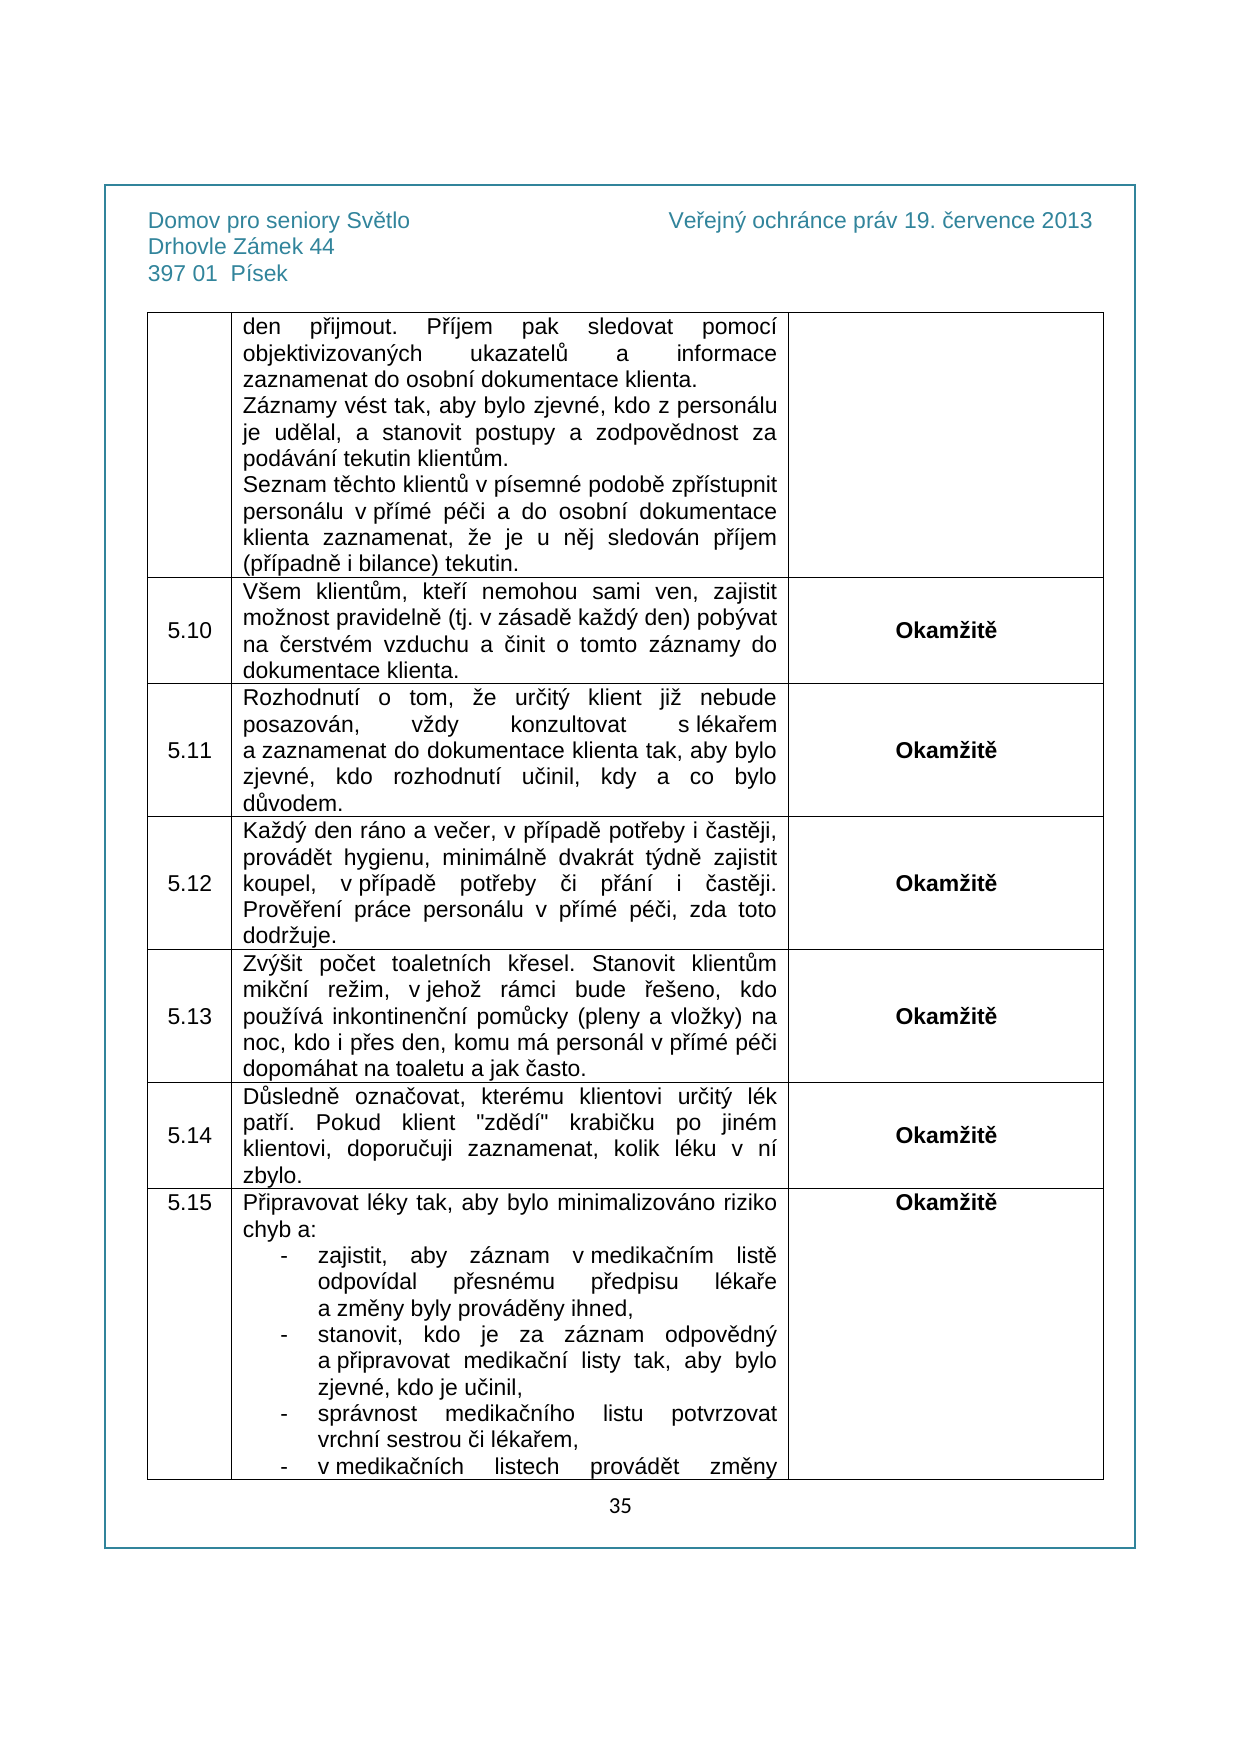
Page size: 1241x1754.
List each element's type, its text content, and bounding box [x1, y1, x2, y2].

table_cell Okamžitě [789, 817, 1103, 949]
table_cell den přijmout. Příjem pak sledovat pomocí objektivizovaných ukazatelů a informace zaznamenat do osobní dokumentace klienta. Záznamy vést tak, aby bylo zjevné, kdo z personálu je udělal, a stanovit postupy a zodpovědnost za podávání tekutin klientům. Seznam těchto klientů v písemné podobě zpřístupnit personálu v přímé péči a do osobní dokumentace klienta zaznamenat, že je u něj sledován příjem (případně i bilance) tekutin. [232, 313, 788, 577]
table_cell 5.15 [148, 1189, 231, 1479]
table_cell 5.11 [148, 684, 231, 816]
table_cell 5.14 [148, 1083, 231, 1188]
table_cell Okamžitě [789, 1083, 1103, 1188]
table_cell Zvýšit počet toaletních křesel. Stanovit klientům mikční režim, v jehož rámci bude řešeno, kdo používá inkontinenční pomůcky (pleny a vložky) na noc, kdo i přes den, komu má personál v přímé péči dopomáhat na toaletu a jak často. [232, 950, 788, 1082]
table_cell Připravovat léky tak, aby bylo minimalizováno riziko chyb a: zajistit, aby záznam v medikačním listě odpovídal přesnému předpisu lékaře a změny byly prováděny ihned, stanovit, kdo je za záznam odpovědný a připravovat medikační listy tak, aby bylo zjevné, kdo je učinil, správnost medikačního listu potvrzovat vrchní sestrou či lékařem, v medikačních listech provádět změny [232, 1189, 788, 1479]
table_cell Všem klientům, kteří nemohou sami ven, zajistit možnost pravidelně (tj. v zásadě každý den) pobývat na čerstvém vzduchu a činit o tomto záznamy do dokumentace klienta. [232, 578, 788, 683]
table_cell 5.13 [148, 950, 231, 1082]
table_cell 5.10 [148, 578, 231, 683]
table_cell Rozhodnutí o tom, že určitý klient již nebude posazován, vždy konzultovat s lékařem a zaznamenat do dokumentace klienta tak, aby bylo zjevné, kdo rozhodnutí učinil, kdy a co bylo důvodem. [232, 684, 788, 816]
table_cell Každý den ráno a večer, v případě potřeby i častěji, provádět hygienu, minimálně dvakrát týdně zajistit koupel, v případě potřeby či přání i častěji. Prověření práce personálu v přímé péči, zda toto dodržuje. [232, 817, 788, 949]
table_cell Okamžitě [789, 950, 1103, 1082]
table_cell [789, 313, 1103, 577]
table_cell Okamžitě [789, 578, 1103, 683]
table_cell 5.12 [148, 817, 231, 949]
table_cell Důsledně označovat, kterému klientovi určitý lék patří. Pokud klient "zdědí" krabičku po jiném klientovi, doporučuji zaznamenat, kolik léku v ní zbylo. [232, 1083, 788, 1188]
table_cell Okamžitě [789, 684, 1103, 816]
table_cell [148, 313, 231, 577]
table_cell Okamžitě [789, 1189, 1103, 1479]
